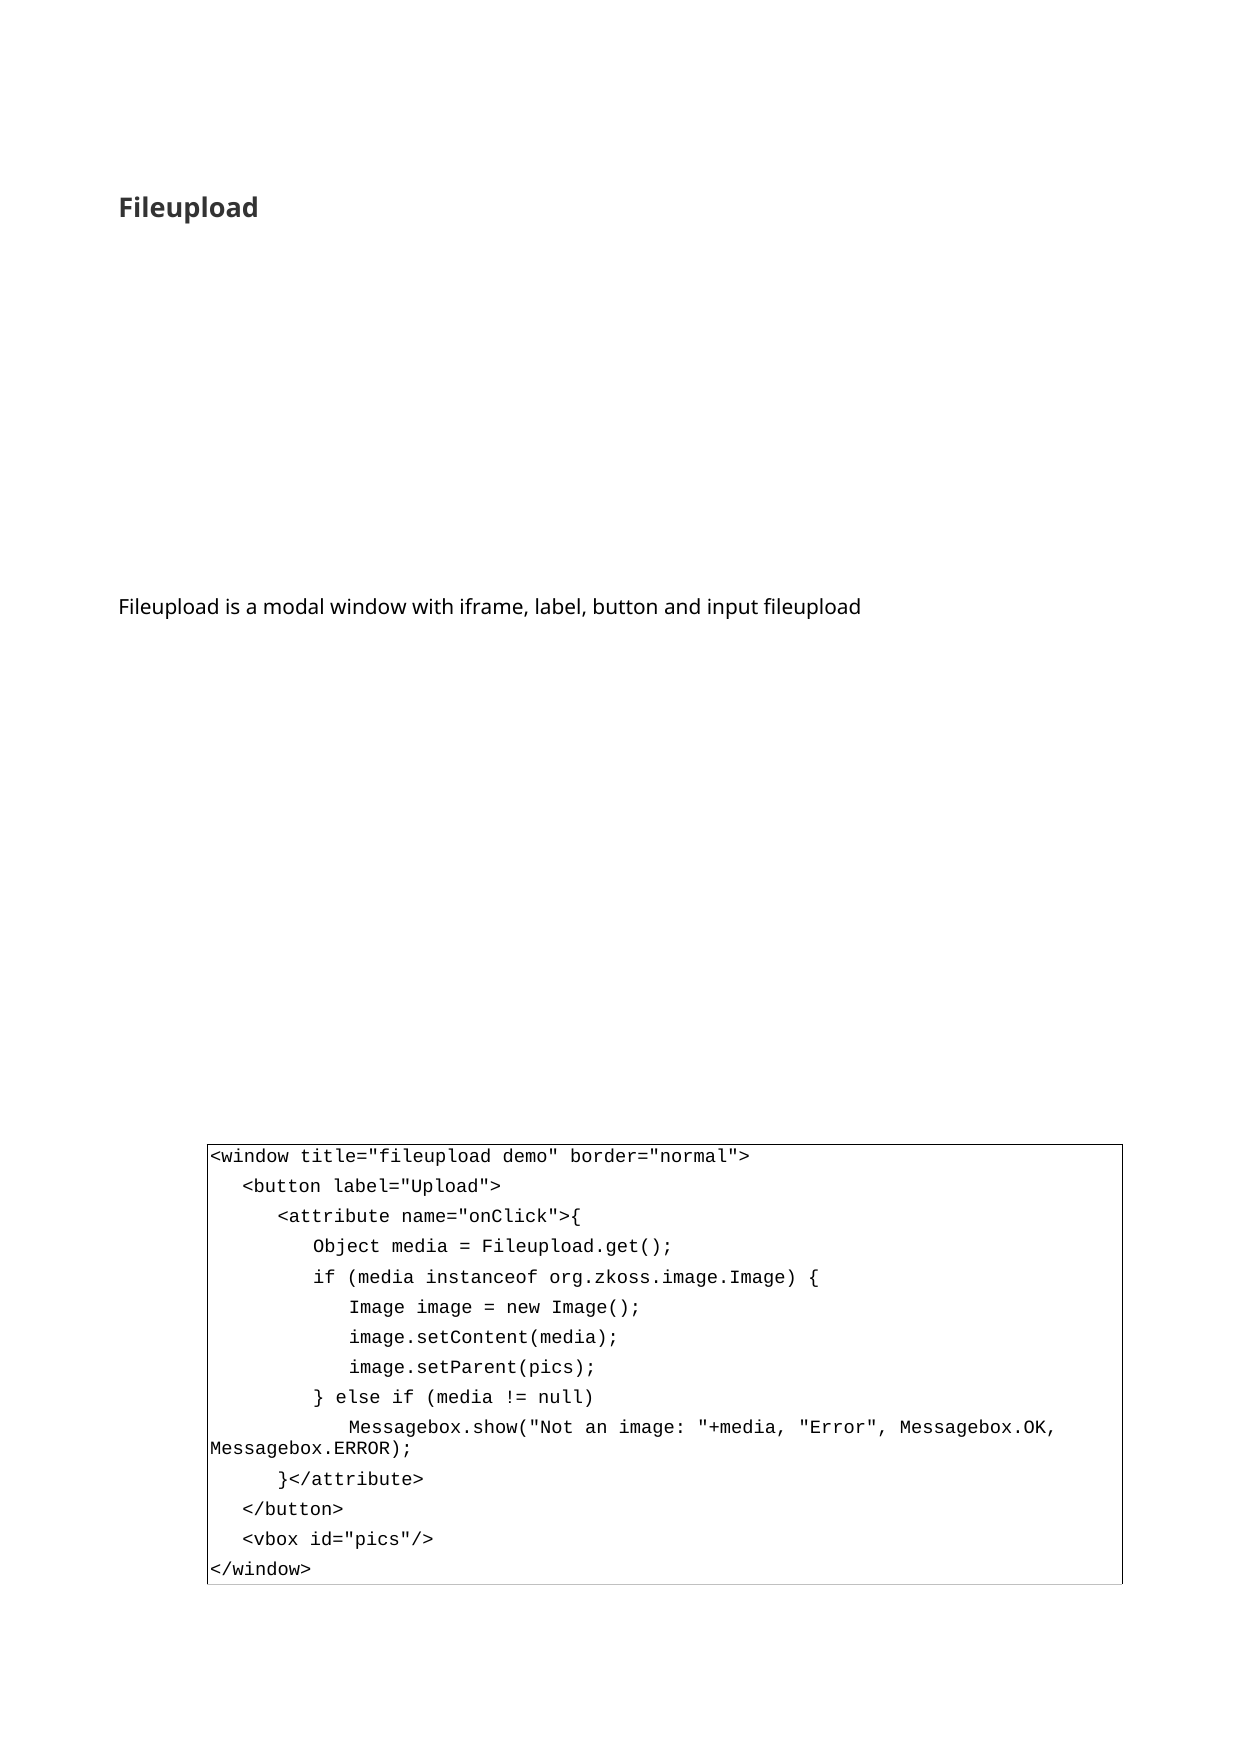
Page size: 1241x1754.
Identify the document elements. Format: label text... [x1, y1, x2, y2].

text </window> [208, 1557, 1122, 1584]
text image.setParent(pics); [208, 1355, 1122, 1379]
text Fileupload is a modal window with iframe, label, button and input fileupload [118, 270, 1122, 621]
text <vbox id="pics"/> [208, 1526, 1122, 1551]
text } else if (media != null) [208, 1385, 1122, 1409]
text }</attribute> [208, 1466, 1122, 1491]
text </button> [208, 1496, 1122, 1521]
text <window title="fileupload demo" border="normal"> [208, 1145, 1122, 1168]
text Object media = Fileupload.get(); [208, 1234, 1122, 1258]
text <button label="Upload"> [208, 1174, 1122, 1198]
text <attribute name="onClick">{ [208, 1204, 1122, 1228]
text if (media instanceof org.zkoss.image.Image) { [208, 1264, 1122, 1289]
text Image image = new Image(); [208, 1294, 1122, 1319]
subtitle Fileupload [118, 189, 1122, 226]
text image.setContent(media); [208, 1324, 1122, 1349]
text Messagebox.show("Not an image: "+media, "Error", Messagebox.OK, Messagebox.ERROR); [208, 1415, 1122, 1460]
